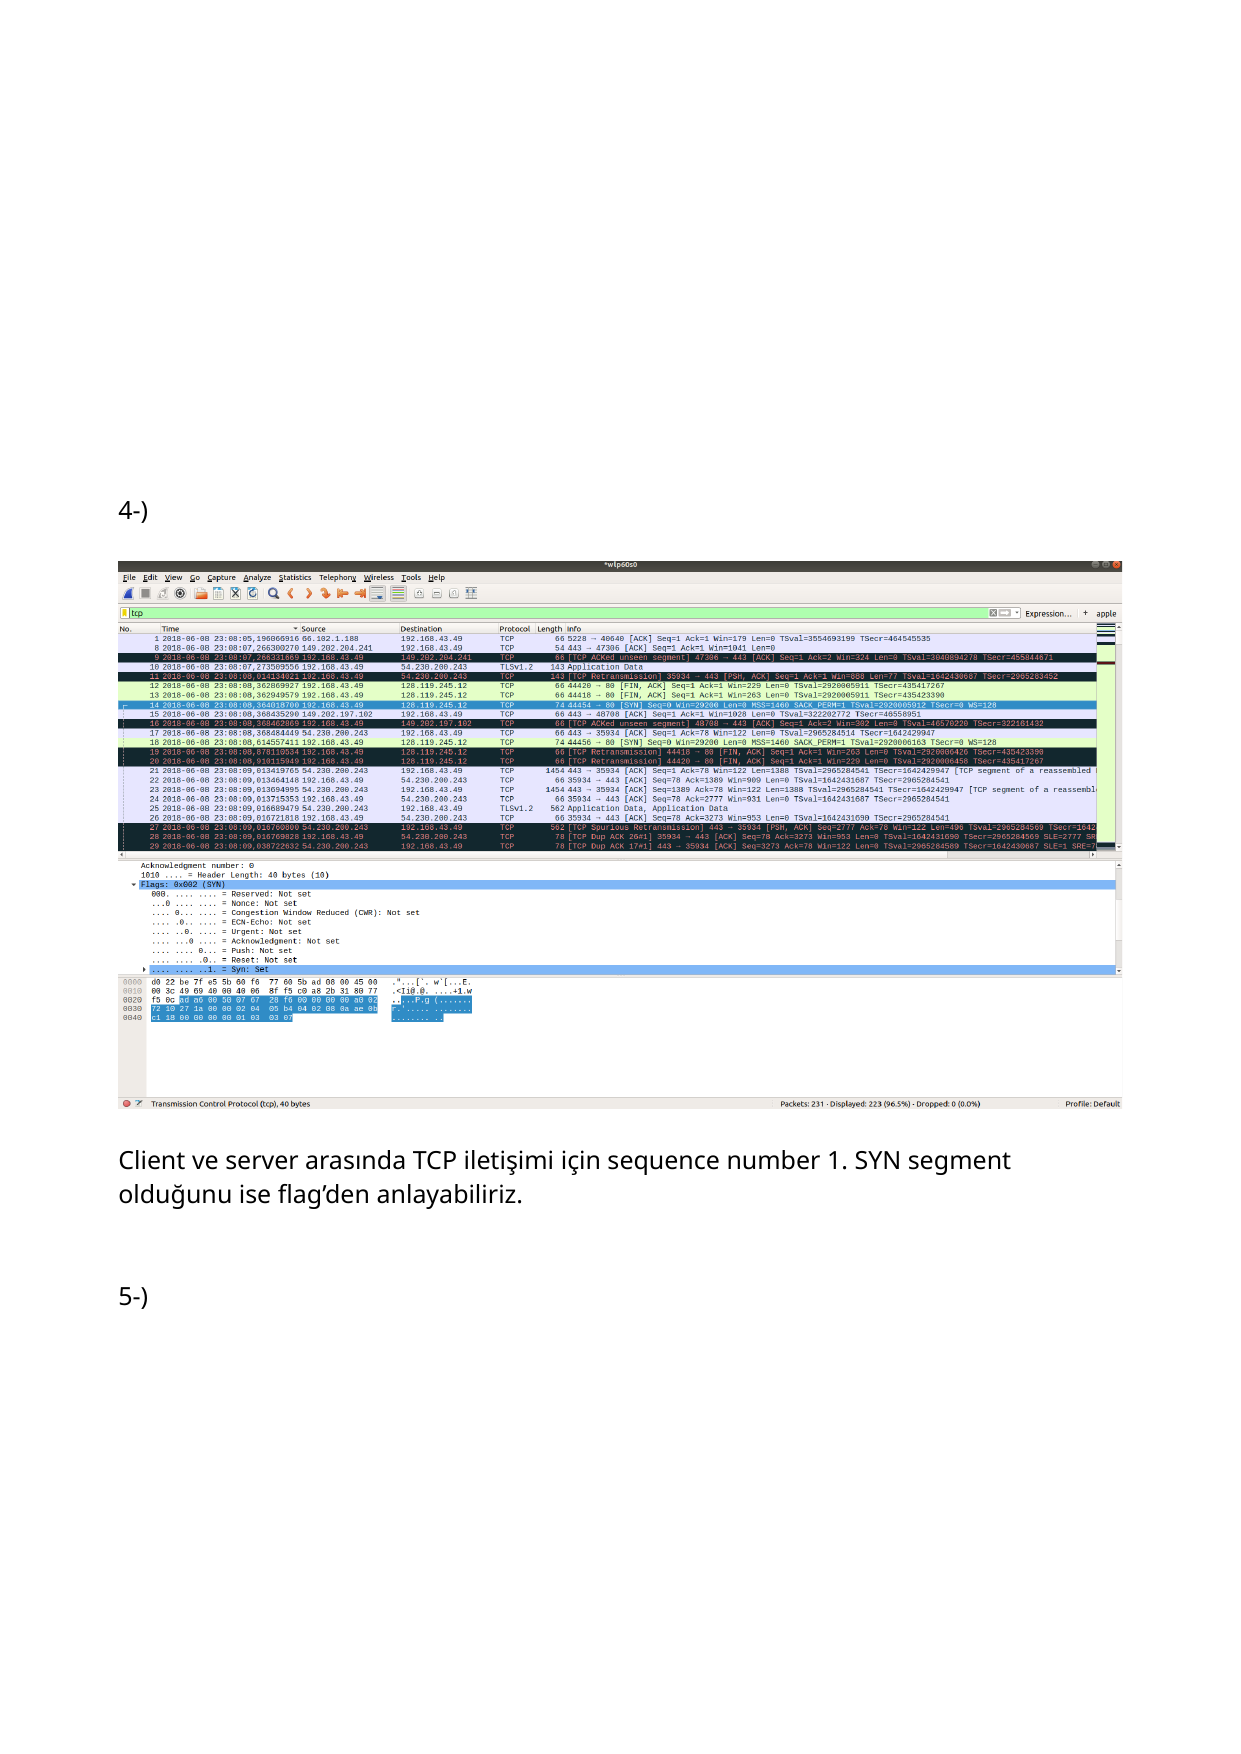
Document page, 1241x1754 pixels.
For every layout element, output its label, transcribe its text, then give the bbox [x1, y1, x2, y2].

text 4-) [118, 493, 1122, 527]
picture [118, 561, 1123, 1109]
text 5-) [118, 1279, 1122, 1313]
text Client ve server arasında TCP iletişimi için sequence number 1. SYN segment olduğunu ise flag’den anlayabiliriz. [118, 1143, 1122, 1211]
